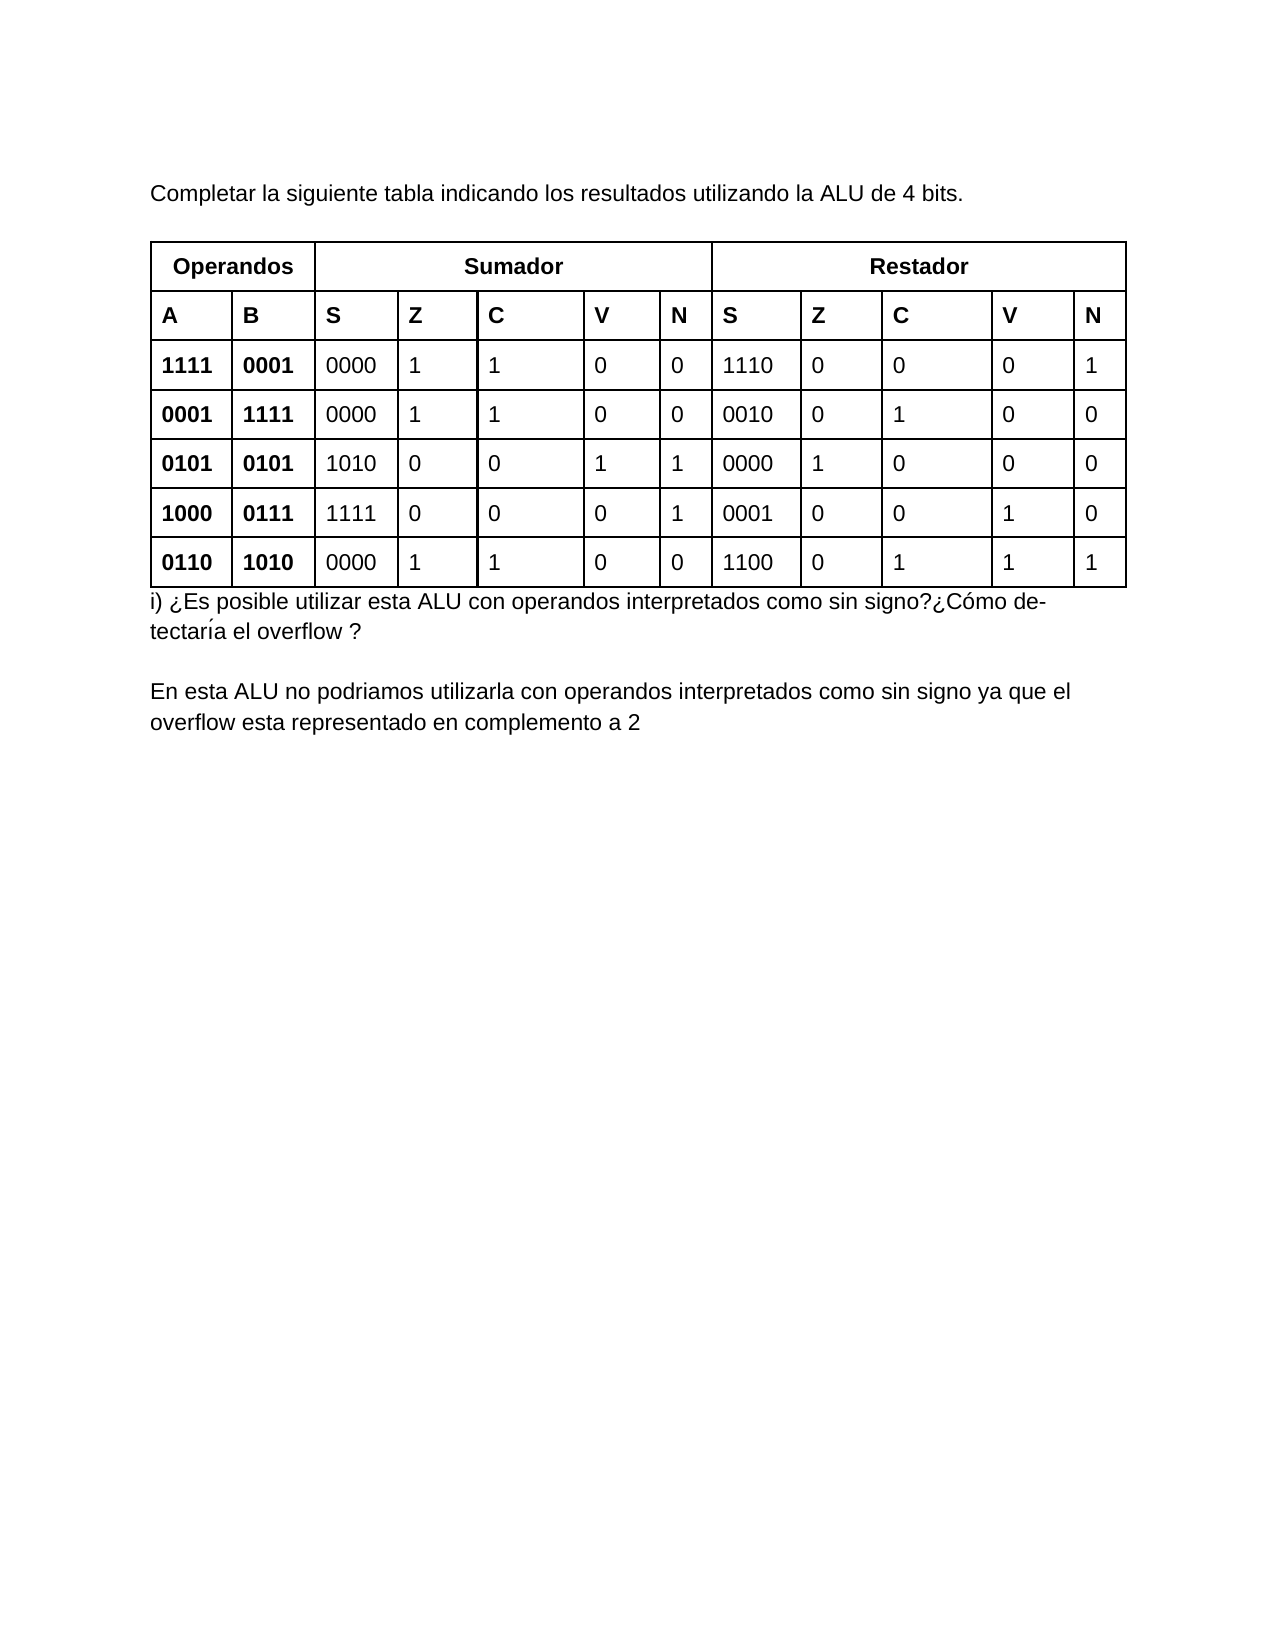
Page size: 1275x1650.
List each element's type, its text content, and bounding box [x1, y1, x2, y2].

table_cell 0 [661, 341, 711, 388]
table_cell 0001 [713, 489, 800, 536]
text i) ¿Es posible utilizar esta ALU con operandos interpretados como sin signo?¿Cómo de- [150, 588, 1125, 614]
table_cell 1 [479, 538, 583, 586]
table_cell 1 [883, 538, 991, 586]
table_cell V [585, 292, 659, 339]
table_cell 0 [802, 489, 881, 536]
table_cell S [713, 292, 800, 339]
table_cell A [152, 292, 231, 339]
table_cell 1 [1075, 538, 1125, 586]
table_cell 0110 [152, 538, 231, 586]
table_cell 0 [585, 538, 659, 586]
table_cell 1 [399, 391, 476, 438]
text En esta ALU no podriamos utilizarla con operandos interpretados como sin signo ya que el overflow esta representado en complemento a 2 [150, 678, 1125, 735]
table_cell 0 [993, 341, 1073, 388]
table_cell 0 [479, 489, 583, 536]
table_cell 0000 [713, 440, 800, 487]
table_cell 0 [1075, 391, 1125, 438]
table_cell 1 [479, 391, 583, 438]
table_cell 1010 [233, 538, 314, 586]
table_cell V [993, 292, 1073, 339]
table_cell 0001 [233, 341, 314, 388]
table_cell 0 [802, 538, 881, 586]
table_header Sumador [316, 243, 711, 290]
table_cell 1 [883, 391, 991, 438]
table_cell S [316, 292, 397, 339]
table_cell 0 [585, 341, 659, 388]
table_cell 1110 [713, 341, 800, 388]
table_cell 0 [585, 391, 659, 438]
table_cell 1111 [152, 341, 231, 388]
table_cell 0010 [713, 391, 800, 438]
table_cell 1111 [316, 489, 397, 536]
table_cell 0 [661, 391, 711, 438]
table_cell 1 [399, 538, 476, 586]
table_cell 0111 [233, 489, 314, 536]
table_header Operandos [152, 243, 314, 290]
table_cell 1000 [152, 489, 231, 536]
table_cell 1 [661, 440, 711, 487]
table_cell 1 [661, 489, 711, 536]
table_cell 0001 [152, 391, 231, 438]
table_cell 1100 [713, 538, 800, 586]
table_cell Z [802, 292, 881, 339]
table_cell 0 [883, 341, 991, 388]
table_cell 1111 [233, 391, 314, 438]
table_cell 0101 [233, 440, 314, 487]
table_cell 1 [993, 538, 1073, 586]
text tectarı́a el overflow ? [150, 618, 1125, 644]
table_cell 0 [1075, 489, 1125, 536]
table_cell 0 [479, 440, 583, 487]
table_cell 0 [802, 391, 881, 438]
table_cell N [661, 292, 711, 339]
table_cell 0 [399, 489, 476, 536]
table_cell 0000 [316, 538, 397, 586]
table_cell 0000 [316, 391, 397, 438]
table_cell 0 [883, 440, 991, 487]
table_cell Z [399, 292, 476, 339]
table_cell 0 [883, 489, 991, 536]
table_cell 0 [399, 440, 476, 487]
table_cell B [233, 292, 314, 339]
table_cell 0 [993, 391, 1073, 438]
table_cell 1 [1075, 341, 1125, 388]
table_cell 0 [585, 489, 659, 536]
table_cell 1 [585, 440, 659, 487]
text Completar la siguiente tabla indicando los resultados utilizando la ALU de 4 bits. [150, 180, 1125, 207]
table_cell 1 [802, 440, 881, 487]
table_cell 0101 [152, 440, 231, 487]
table_cell N [1075, 292, 1125, 339]
table_cell C [479, 292, 583, 339]
table_cell 0 [802, 341, 881, 388]
table_cell 1 [993, 489, 1073, 536]
table_cell 0 [1075, 440, 1125, 487]
table_cell 1010 [316, 440, 397, 487]
table_cell 0 [993, 440, 1073, 487]
table_header Restador [713, 243, 1125, 290]
table_cell C [883, 292, 991, 339]
table_cell 0 [661, 538, 711, 586]
table_cell 1 [479, 341, 583, 388]
table_cell 0000 [316, 341, 397, 388]
table_cell 1 [399, 341, 476, 388]
